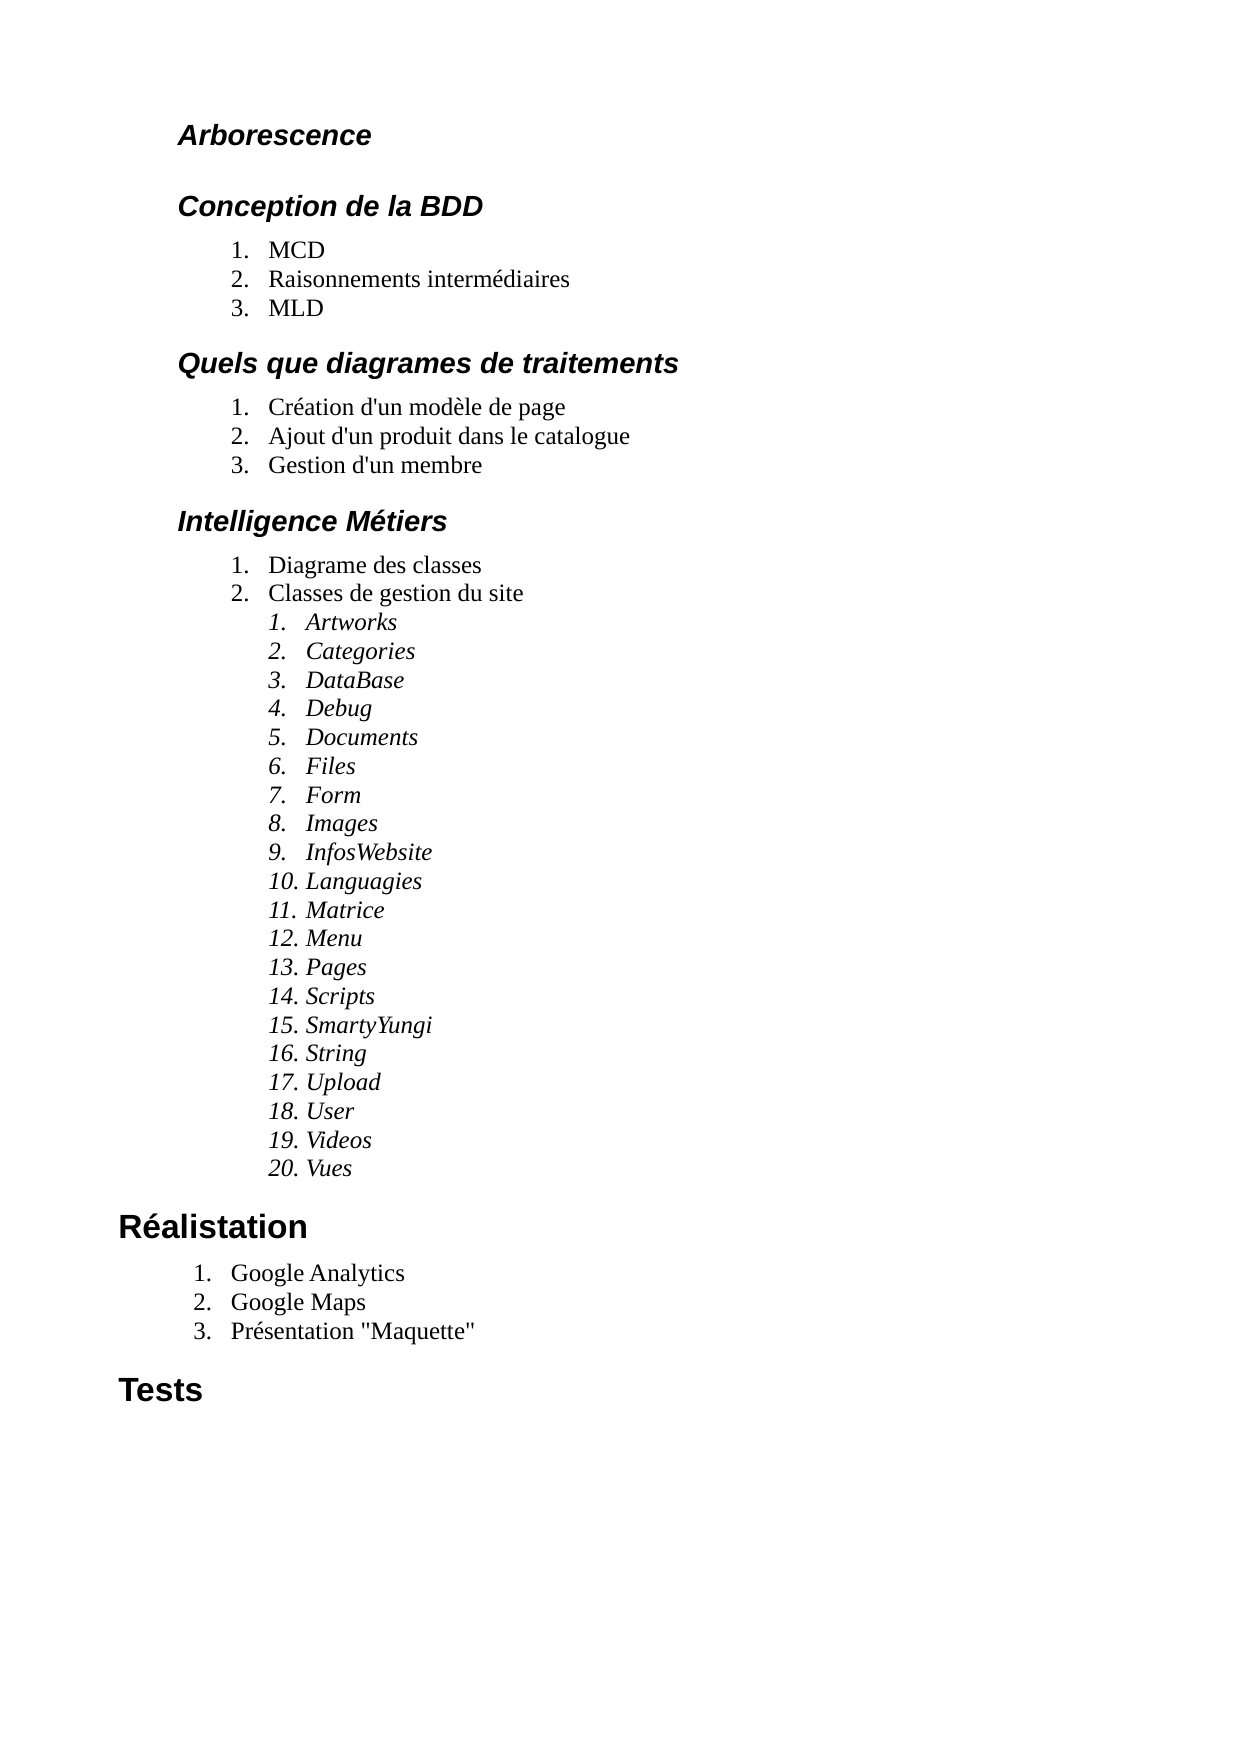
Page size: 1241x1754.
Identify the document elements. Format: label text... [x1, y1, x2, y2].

list InfosWebsite [268, 837, 1122, 866]
list Menu [268, 923, 1122, 952]
list Vues [268, 1153, 1122, 1182]
list Google Maps [193, 1287, 1122, 1316]
list Documents [268, 722, 1122, 751]
subtitle Conception de la BDD [118, 189, 1122, 223]
list DataBase [268, 665, 1122, 693]
list MCD [231, 235, 1122, 264]
list Artworks [268, 607, 1122, 636]
list Gestion d'un membre [231, 450, 1122, 479]
subtitle Arborescence [118, 118, 1122, 152]
list Pages [268, 952, 1122, 981]
list Présentation "Maquette" [193, 1316, 1122, 1345]
subtitle Intelligence Métiers [118, 504, 1122, 537]
list Images [268, 808, 1122, 837]
list Videos [268, 1125, 1122, 1153]
list Création d'un modèle de page [231, 392, 1122, 421]
list String [268, 1038, 1122, 1067]
subtitle Réalistation [118, 1207, 1122, 1246]
list Raisonnements intermédiaires [231, 264, 1122, 293]
list Upload [268, 1067, 1122, 1096]
list User [268, 1096, 1122, 1125]
list Google Analytics [193, 1258, 1122, 1287]
list Form [268, 780, 1122, 808]
list SmartyYungi [268, 1010, 1122, 1038]
subtitle Quels que diagrames de traitements [118, 346, 1122, 380]
subtitle Tests [118, 1370, 1122, 1408]
list Diagrame des classes [231, 550, 1122, 578]
list Categories [268, 636, 1122, 665]
list MLD [231, 293, 1122, 321]
list Matrice [268, 895, 1122, 923]
list Languagies [268, 866, 1122, 895]
list Classes de gestion du site [231, 578, 1122, 607]
list Debug [268, 693, 1122, 722]
list Scripts [268, 981, 1122, 1010]
list Files [268, 751, 1122, 780]
list Ajout d'un produit dans le catalogue [231, 421, 1122, 450]
